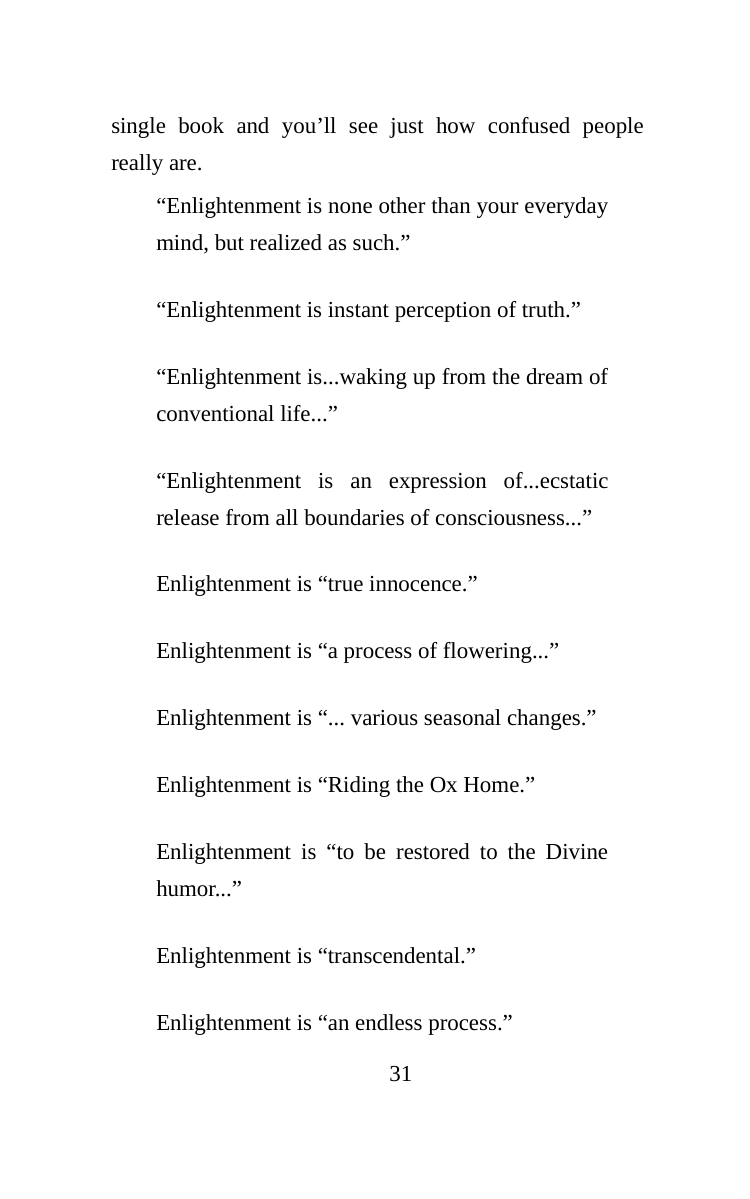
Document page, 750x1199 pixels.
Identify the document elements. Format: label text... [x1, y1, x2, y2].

text Enlightenment is “transcendental.” [156, 942, 609, 968]
text “Enlightenment is an expression of...ecstatic release from all boundaries of consciousness...” [156, 467, 609, 530]
text Enlightenment is “... various seasonal changes.” [156, 704, 609, 731]
text single book and you’ll see just how confused people really are. [111, 112, 645, 176]
text Enlightenment is “to be restored to the Divine humor...” [156, 838, 609, 901]
text “Enlightenment is none other than your everyday mind, but realized as such.” [156, 192, 609, 256]
text Enlightenment is “Riding the Ox Home.” [156, 771, 609, 797]
text “Enlightenment is...waking up from the dream of conventional life...” [156, 363, 609, 426]
text Enlightenment is “a process of flowering...” [156, 637, 609, 664]
text Enlightenment is “an endless process.” [156, 1008, 609, 1035]
text Enlightenment is “true innocence.” [156, 570, 609, 597]
text “Enlightenment is instant perception of truth.” [156, 296, 609, 322]
